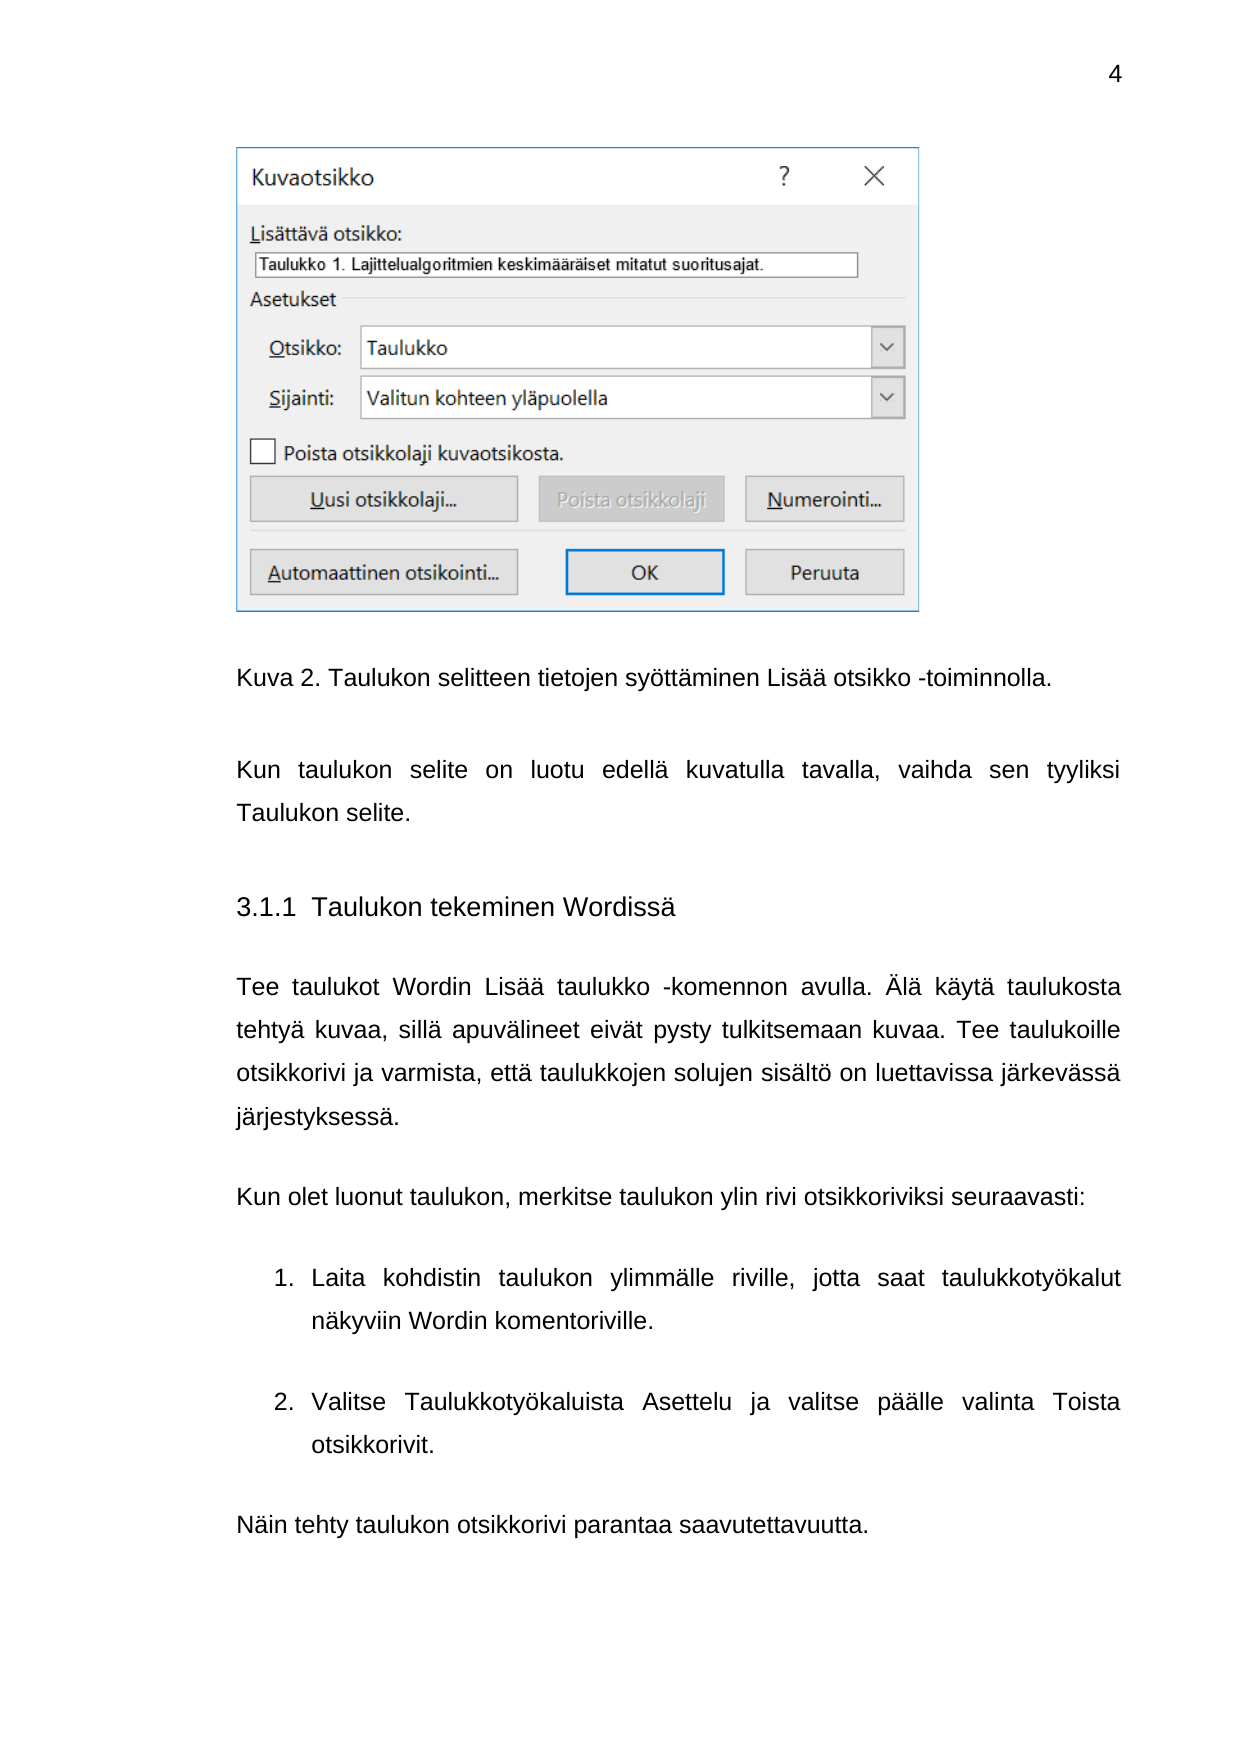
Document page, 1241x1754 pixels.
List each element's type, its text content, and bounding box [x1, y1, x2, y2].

text Tee taulukot Wordin Lisää taulukko -komennon avulla. Älä käytä taulukosta tehtyä kuvaa, sillä apuvälineet eivät pysty tulkitsemaan kuvaa. Tee taulukoille otsikkorivi ja varmista, että taulukkojen solujen sisältö on luettavissa järkevässä järjestyksessä. [236, 972, 1122, 1130]
picture [236, 147, 920, 612]
list Laita kohdistin taulukon ylimmälle riville, jotta saat taulukkotyökalut näkyviin Wordin komentoriville. [274, 1263, 1122, 1335]
text Näin tehty taulukon otsikkorivi parantaa saavutettavuutta. [236, 1510, 1122, 1539]
text Kuva 2. Taulukon selitteen tietojen syöttäminen Lisää otsikko -toiminnolla. [236, 663, 1122, 692]
text Kun taulukon selite on luotu edellä kuvatulla tavalla, vaihda sen tyyliksi Taulukon selite. [236, 755, 1122, 827]
subtitle Taulukon tekeminen Wordissä [236, 891, 1122, 922]
text Kun olet luonut taulukon, merkitse taulukon ylin rivi otsikkoriviksi seuraavasti: [236, 1182, 1122, 1211]
list Valitse Taulukkotyökaluista Asettelu ja valitse päälle valinta Toista otsikkorivit. [274, 1387, 1122, 1458]
